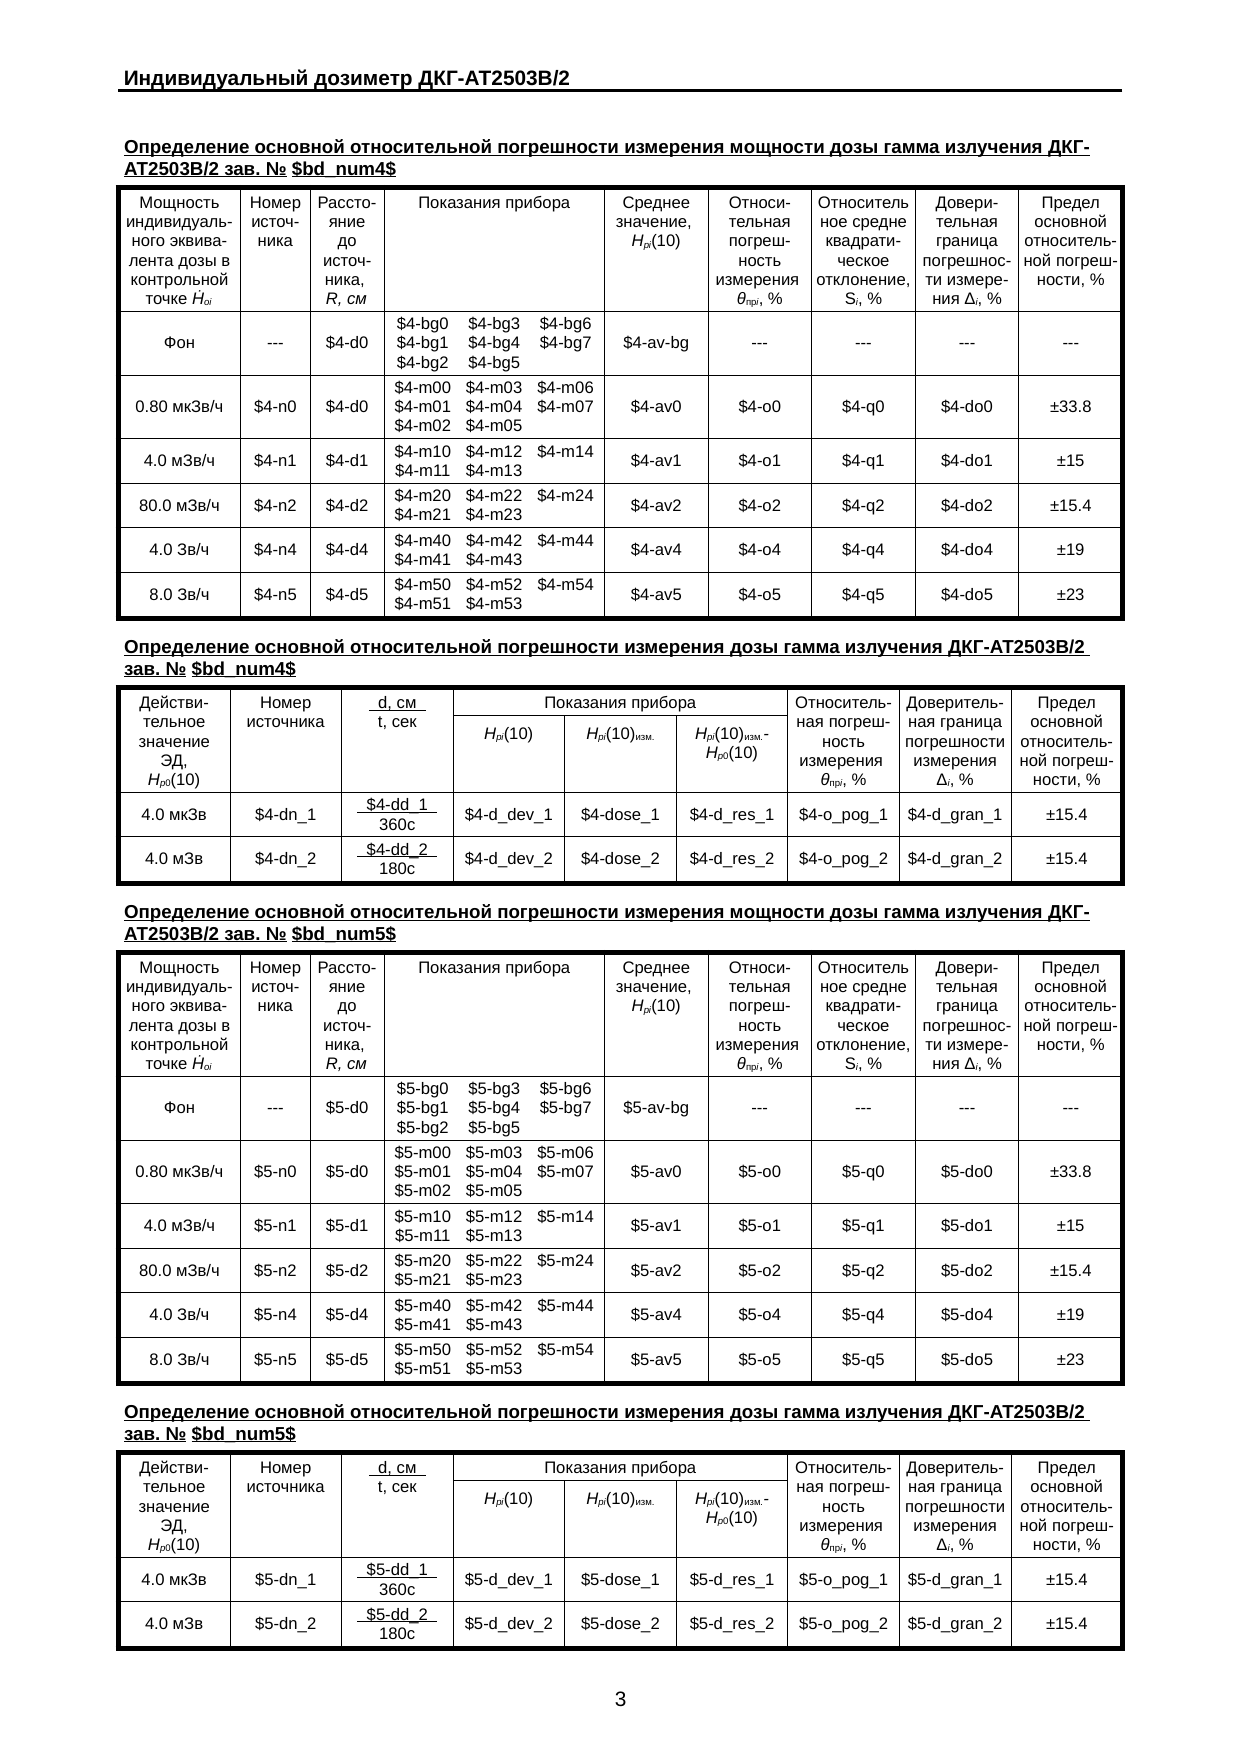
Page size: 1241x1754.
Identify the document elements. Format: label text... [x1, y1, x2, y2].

table_cell $4-d0 [311, 376, 384, 438]
table_cell $5-av5 [605, 1338, 708, 1381]
table_cell 80.0 мЗв/ч [121, 1249, 240, 1292]
table_cell $4-q5 [812, 573, 915, 616]
table_cell --- [1019, 1077, 1120, 1139]
table_cell 80.0 мЗв/ч [121, 484, 240, 527]
table_cell --- [812, 312, 915, 374]
table_cell $4-n0 [241, 376, 310, 438]
table_cell Показания прибора [454, 690, 787, 715]
table_cell $5-o4 [709, 1293, 811, 1337]
table_cell $4-o0 [709, 376, 811, 438]
table_cell $5-o0 [709, 1141, 811, 1203]
table_cell --- [1019, 312, 1120, 374]
table_cell ±15.4 [1019, 1249, 1120, 1292]
table_cell 4.0 мЗв/ч [121, 439, 240, 483]
table_cell $5-av-bg [605, 1077, 708, 1139]
table_cell $4-q0 [812, 376, 915, 438]
table_cell 4.0 мкЗв [121, 1558, 230, 1601]
table_cell ±15.4 [1012, 837, 1120, 881]
table_cell $4-d0 [311, 312, 384, 374]
table_cell $5-n1 [241, 1204, 310, 1248]
table_cell $5-bg0 $5-bg1 $5-bg2 $5-bg3 $5-bg4 $5-bg5 $5-bg6 $5-bg7 [385, 1077, 604, 1139]
table_cell $5-d_dev_1 [454, 1558, 564, 1601]
table_cell $4-d1 [311, 439, 384, 483]
table_cell Довери-тельная граница погрешнос-ти измере-ния Δi, % [916, 955, 1018, 1076]
table_cell Фон [121, 312, 240, 374]
table_cell Мощность индивидуаль-ного эквива-лента дозы в контрольной точке Ḣoi [121, 190, 240, 311]
table_cell 0.80 мкЗв/ч [121, 1141, 240, 1203]
table_cell ±33.8 [1019, 1141, 1120, 1203]
table_cell $4-d_dev_2 [454, 837, 564, 881]
table_cell $5-n5 [241, 1338, 310, 1381]
table_cell Среднее значение, Hpi(10) [605, 955, 708, 1076]
table_cell $5-d2 [311, 1249, 384, 1292]
table_cell $5-n4 [241, 1293, 310, 1337]
table_cell Hpi(10)изм. [565, 1481, 676, 1557]
table_cell --- [241, 312, 310, 374]
table_cell $5-m50 $5-m51 $5-m52 $5-m53 $5-m54 [385, 1338, 604, 1381]
table_cell $5-o5 [709, 1338, 811, 1381]
table_cell 4.0 Зв/ч [121, 1293, 240, 1337]
table_cell $4-d_res_2 [677, 837, 787, 881]
table_cell --- [916, 312, 1018, 374]
table_cell $5-o1 [709, 1204, 811, 1248]
table_cell $5-d4 [311, 1293, 384, 1337]
table_cell $4-av5 [605, 573, 708, 616]
table_cell Показания прибора [385, 955, 604, 1076]
table_cell Доверитель-ная граница погрешности измерения Δi, % [900, 690, 1011, 792]
table_cell $5-dose_2 [565, 1602, 676, 1646]
table_cell Номер источника [231, 690, 341, 792]
table_cell $5-q5 [812, 1338, 915, 1381]
table_cell $5-q2 [812, 1249, 915, 1292]
table_cell Показания прибора [385, 190, 604, 311]
table_cell Рассто-яние до источ-ника, R, см [311, 955, 384, 1076]
table_cell Hpi(10)изм.-Hp0(10) [677, 1481, 787, 1557]
table_cell 8.0 Зв/ч [121, 573, 240, 616]
table_cell $4-av2 [605, 484, 708, 527]
table_cell $5-av1 [605, 1204, 708, 1248]
table_cell $4-q2 [812, 484, 915, 527]
table_cell $5-q4 [812, 1293, 915, 1337]
table_cell Относитель-ная погреш-ность измерения θпрi, % [788, 1455, 899, 1557]
table_cell Предел основной относитель-ной погреш-ности, % [1012, 690, 1120, 792]
table_cell $5-dd_1 360c [342, 1558, 453, 1601]
table_cell Относи-тельная погреш-ность измерения θпрi, % [709, 955, 811, 1076]
table_cell $4-av0 [605, 376, 708, 438]
table_cell $5-do1 [916, 1204, 1018, 1248]
table_cell $4-o2 [709, 484, 811, 527]
table_cell $5-m00 $5-m01 $5-m02 $5-m03 $5-m04 $5-m05 $5-m06 $5-m07 [385, 1141, 604, 1203]
table_cell $4-bg0 $4-bg1 $4-bg2 $4-bg3 $4-bg4 $4-bg5 $4-bg6 $4-bg7 [385, 312, 604, 374]
table_header Определение основной относительной погрешности измерения мощности дозы гамма излучения ДКГ-АТ2503B/2 зав. № $bd_num4$ [118, 121, 1122, 185]
table_cell $4-do2 [916, 484, 1018, 527]
table_cell Номер источ-ника [241, 955, 310, 1076]
table_cell $4-o1 [709, 439, 811, 483]
table_cell Мощность индивидуаль-ного эквива-лента дозы в контрольной точке Ḣoi [121, 955, 240, 1076]
table_cell Номер источ-ника [241, 190, 310, 311]
table_cell $5-dn_2 [231, 1602, 341, 1646]
table_cell $5-d1 [311, 1204, 384, 1248]
table_cell $4-dose_1 [565, 793, 676, 836]
table_cell $4-d_res_1 [677, 793, 787, 836]
table_header Определение основной относительной погрешности измерения дозы гамма излучения ДКГ-АТ2503B/2 зав. № $bd_num5$ [118, 1386, 1122, 1450]
table_cell 4.0 Зв/ч [121, 528, 240, 572]
table_cell ±15 [1019, 1204, 1120, 1248]
table_cell $4-d5 [311, 573, 384, 616]
table_cell $5-do4 [916, 1293, 1018, 1337]
table_cell ±15.4 [1012, 793, 1120, 836]
table_cell $5-d0 [311, 1077, 384, 1139]
table_cell ±33.8 [1019, 376, 1120, 438]
table_cell 4.0 мкЗв [121, 793, 230, 836]
table_cell $5-dn_1 [231, 1558, 341, 1601]
table_cell $4-do4 [916, 528, 1018, 572]
table_cell ±15.4 [1012, 1602, 1120, 1646]
table_cell Предел основной относитель-ной погреш-ности, % [1012, 1455, 1120, 1557]
table_cell $5-m20 $5-m21 $5-m22 $5-m23 $5-m24 [385, 1249, 604, 1292]
table_cell ±23 [1019, 573, 1120, 616]
table_cell $4-d_gran_2 [900, 837, 1011, 881]
table_cell --- [709, 312, 811, 374]
table_cell $4-av1 [605, 439, 708, 483]
table_cell $4-n4 [241, 528, 310, 572]
table_cell ±15.4 [1012, 1558, 1120, 1601]
table_cell ±19 [1019, 528, 1120, 572]
table_cell Довери-тельная граница погрешнос-ти измере-ния Δi, % [916, 190, 1018, 311]
table_cell $5-o_pog_1 [788, 1558, 899, 1601]
table_cell --- [709, 1077, 811, 1139]
table_cell 4.0 мЗв [121, 837, 230, 881]
table_cell $5-av2 [605, 1249, 708, 1292]
table_header Определение основной относительной погрешности измерения дозы гамма излучения ДКГ-АТ2503B/2 зав. № $bd_num4$ [118, 621, 1122, 685]
table_cell $4-dd_2 180c [342, 837, 453, 881]
table_cell --- [241, 1077, 310, 1139]
table_cell $4-av-bg [605, 312, 708, 374]
table_cell Доверитель-ная граница погрешности измерения Δi, % [900, 1455, 1011, 1557]
table_cell $4-m50 $4-m51 $4-m52 $4-m53 $4-m54 [385, 573, 604, 616]
table_cell $4-do0 [916, 376, 1018, 438]
table_cell d, см t, сек [342, 690, 453, 792]
table_cell Относительное средне квадрати-ческое отклонение, Si, % [812, 190, 915, 311]
table_cell $4-d_gran_1 [900, 793, 1011, 836]
table_cell 8.0 Зв/ч [121, 1338, 240, 1381]
table_cell $5-o_pog_2 [788, 1602, 899, 1646]
table_cell Предел основной относитель-ной погреш-ности, % [1019, 955, 1120, 1076]
table_cell ±15 [1019, 439, 1120, 483]
table_cell 4.0 мЗв [121, 1602, 230, 1646]
table_cell $4-o4 [709, 528, 811, 572]
table_cell Предел основной относитель-ной погреш-ности, % [1019, 190, 1120, 311]
table_cell $4-n2 [241, 484, 310, 527]
table_cell Среднее значение, Hpi(10) [605, 190, 708, 311]
table_cell $5-m10 $5-m11 $5-m12 $5-m13 $5-m14 [385, 1204, 604, 1248]
table_cell $5-do0 [916, 1141, 1018, 1203]
table_cell ±15.4 [1019, 484, 1120, 527]
table_cell $5-d_gran_2 [900, 1602, 1011, 1646]
table_cell $5-d_gran_1 [900, 1558, 1011, 1601]
table_cell $5-d_res_1 [677, 1558, 787, 1601]
table_cell ±19 [1019, 1293, 1120, 1337]
table_cell $5-do2 [916, 1249, 1018, 1292]
table_cell $4-o_pog_1 [788, 793, 899, 836]
table_cell $4-o5 [709, 573, 811, 616]
table_cell $5-q0 [812, 1141, 915, 1203]
table_cell $4-d2 [311, 484, 384, 527]
table_cell Hpi(10) [454, 716, 564, 792]
table_cell Hpi(10) [454, 1481, 564, 1557]
table_cell $4-q4 [812, 528, 915, 572]
table_cell Hpi(10)изм.-Hp0(10) [677, 716, 787, 792]
table_cell Действи-тельное значение ЭД, Hp0(10) [121, 1455, 230, 1557]
table_cell $5-av4 [605, 1293, 708, 1337]
table_cell $5-d_dev_2 [454, 1602, 564, 1646]
table_cell Hpi(10)изм. [565, 716, 676, 792]
table_cell $4-o_pog_2 [788, 837, 899, 881]
table_cell Показания прибора [454, 1455, 787, 1480]
table_cell $4-do1 [916, 439, 1018, 483]
table_cell $4-m20 $4-m21 $4-m22 $4-m23 $4-m24 [385, 484, 604, 527]
table_cell $4-dn_2 [231, 837, 341, 881]
table_cell $5-d5 [311, 1338, 384, 1381]
table_cell $5-av0 [605, 1141, 708, 1203]
table_cell --- [812, 1077, 915, 1139]
table_cell ±23 [1019, 1338, 1120, 1381]
table_cell $4-d_dev_1 [454, 793, 564, 836]
table_cell $4-do5 [916, 573, 1018, 616]
table_cell $5-d0 [311, 1141, 384, 1203]
table_cell $4-n1 [241, 439, 310, 483]
table_cell $4-m40 $4-m41 $4-m42 $4-m43 $4-m44 [385, 528, 604, 572]
table_cell Фон [121, 1077, 240, 1139]
table_cell $4-d4 [311, 528, 384, 572]
table_cell Действи-тельное значение ЭД, Hp0(10) [121, 690, 230, 792]
table_cell Относи-тельная погреш-ность измерения θпрi, % [709, 190, 811, 311]
table_cell $5-o2 [709, 1249, 811, 1292]
table_cell $4-av4 [605, 528, 708, 572]
table_header Определение основной относительной погрешности измерения мощности дозы гамма излучения ДКГ-АТ2503B/2 зав. № $bd_num5$ [118, 886, 1122, 950]
table_cell $4-m10 $4-m11 $4-m12 $4-m13 $4-m14 [385, 439, 604, 483]
table_cell $5-n0 [241, 1141, 310, 1203]
table_cell $5-d_res_2 [677, 1602, 787, 1646]
table_cell $4-n5 [241, 573, 310, 616]
table_cell Относительное средне квадрати-ческое отклонение, Si, % [812, 955, 915, 1076]
table_cell 4.0 мЗв/ч [121, 1204, 240, 1248]
table_cell $4-m00 $4-m01 $4-m02 $4-m03 $4-m04 $4-m05 $4-m06 $4-m07 [385, 376, 604, 438]
table_cell $4-dn_1 [231, 793, 341, 836]
table_cell $4-dose_2 [565, 837, 676, 881]
table_cell Рассто-яние до источ-ника, R, см [311, 190, 384, 311]
table_cell $5-dose_1 [565, 1558, 676, 1601]
table_cell 0.80 мкЗв/ч [121, 376, 240, 438]
table_cell $5-m40 $5-m41 $5-m42 $5-m43 $5-m44 [385, 1293, 604, 1337]
table_cell $5-do5 [916, 1338, 1018, 1381]
table_cell Относитель-ная погреш-ность измерения θпрi, % [788, 690, 899, 792]
table_cell Номер источника [231, 1455, 341, 1557]
table_cell --- [916, 1077, 1018, 1139]
table_cell $5-q1 [812, 1204, 915, 1248]
table_cell $5-dd_2 180c [342, 1602, 453, 1646]
table_cell $4-q1 [812, 439, 915, 483]
table_cell $5-n2 [241, 1249, 310, 1292]
table_cell d, см t, сек [342, 1455, 453, 1557]
table_cell $4-dd_1 360c [342, 793, 453, 836]
